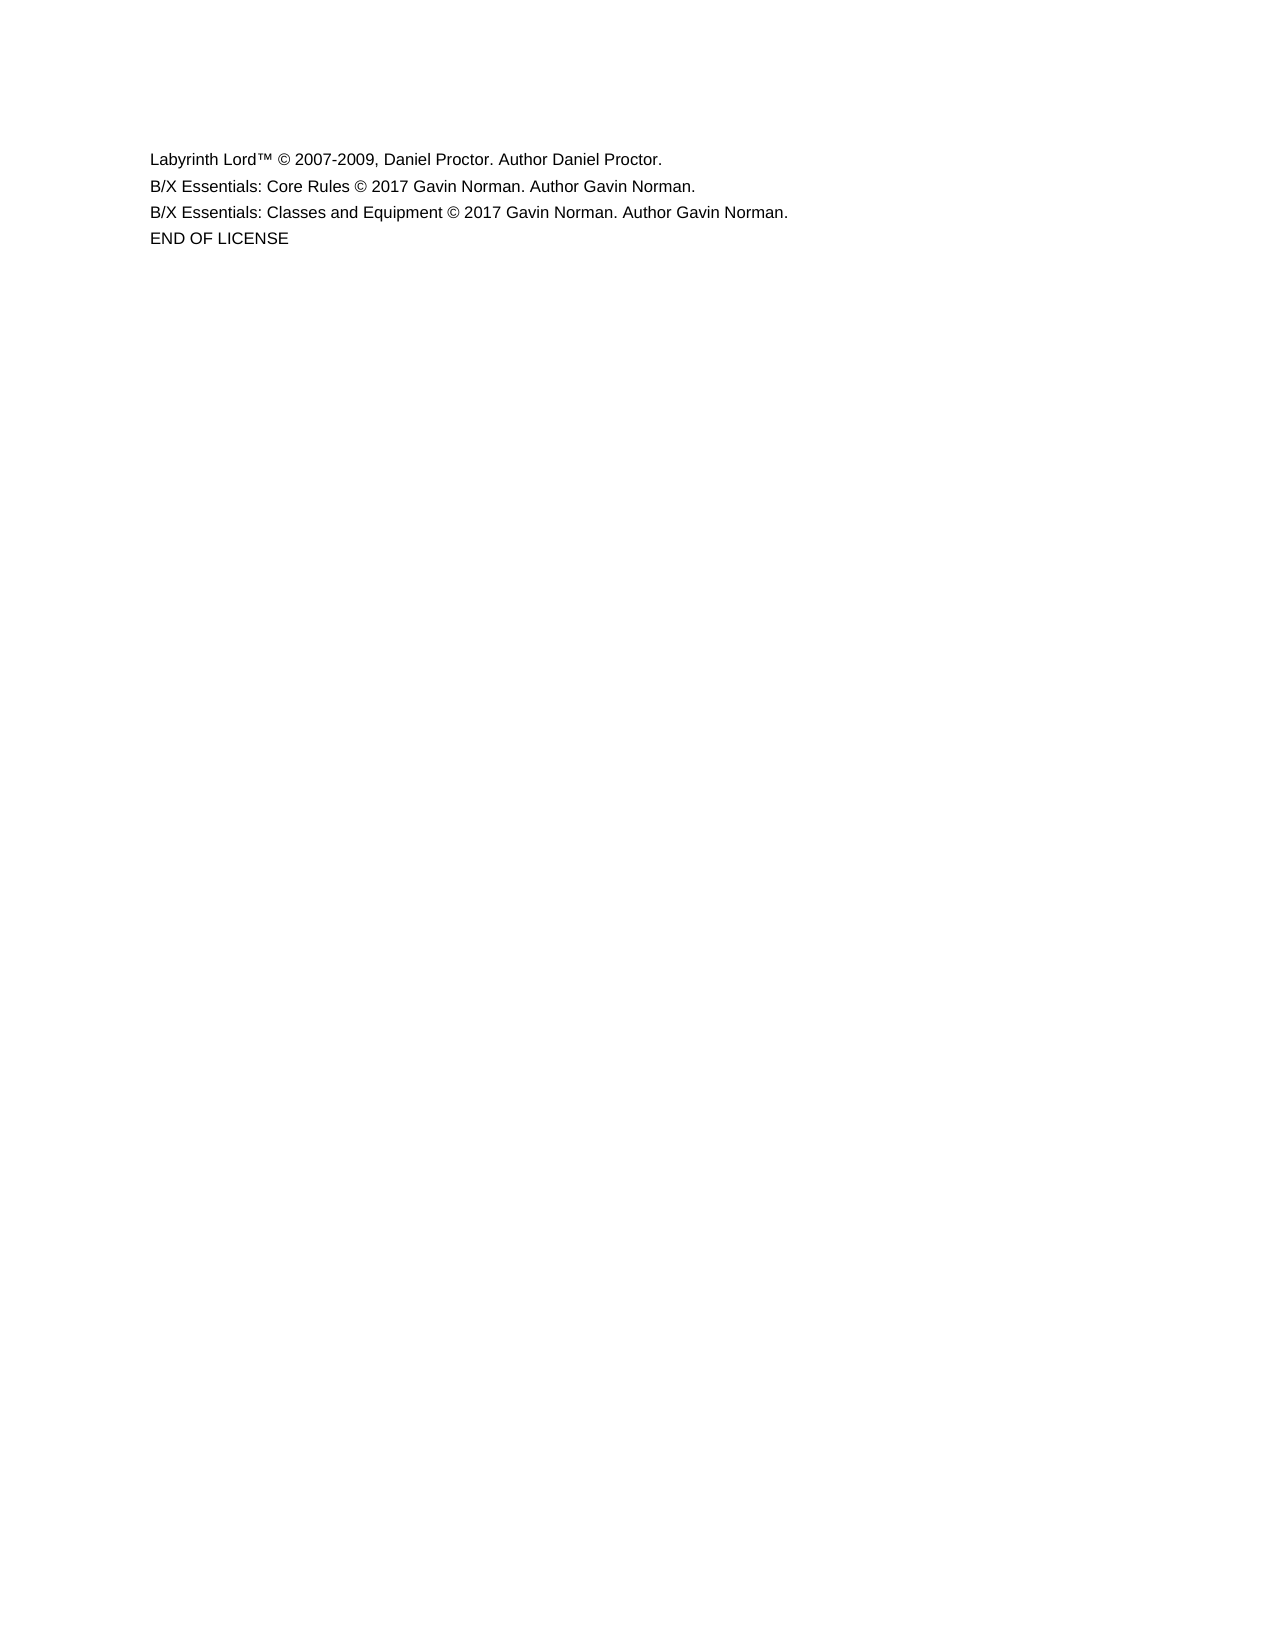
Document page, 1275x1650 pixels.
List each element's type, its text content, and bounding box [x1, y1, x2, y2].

text B/X Essentials: Classes and Equipment © 2017 Gavin Norman. Author Gavin Norman. [150, 203, 1125, 222]
text B/X Essentials: Core Rules © 2017 Gavin Norman. Author Gavin Norman. [150, 176, 1125, 196]
text END OF LICENSE [150, 229, 1125, 248]
text Labyrinth Lord™ © 2007-2009, Daniel Proctor. Author Daniel Proctor. [150, 150, 1125, 169]
